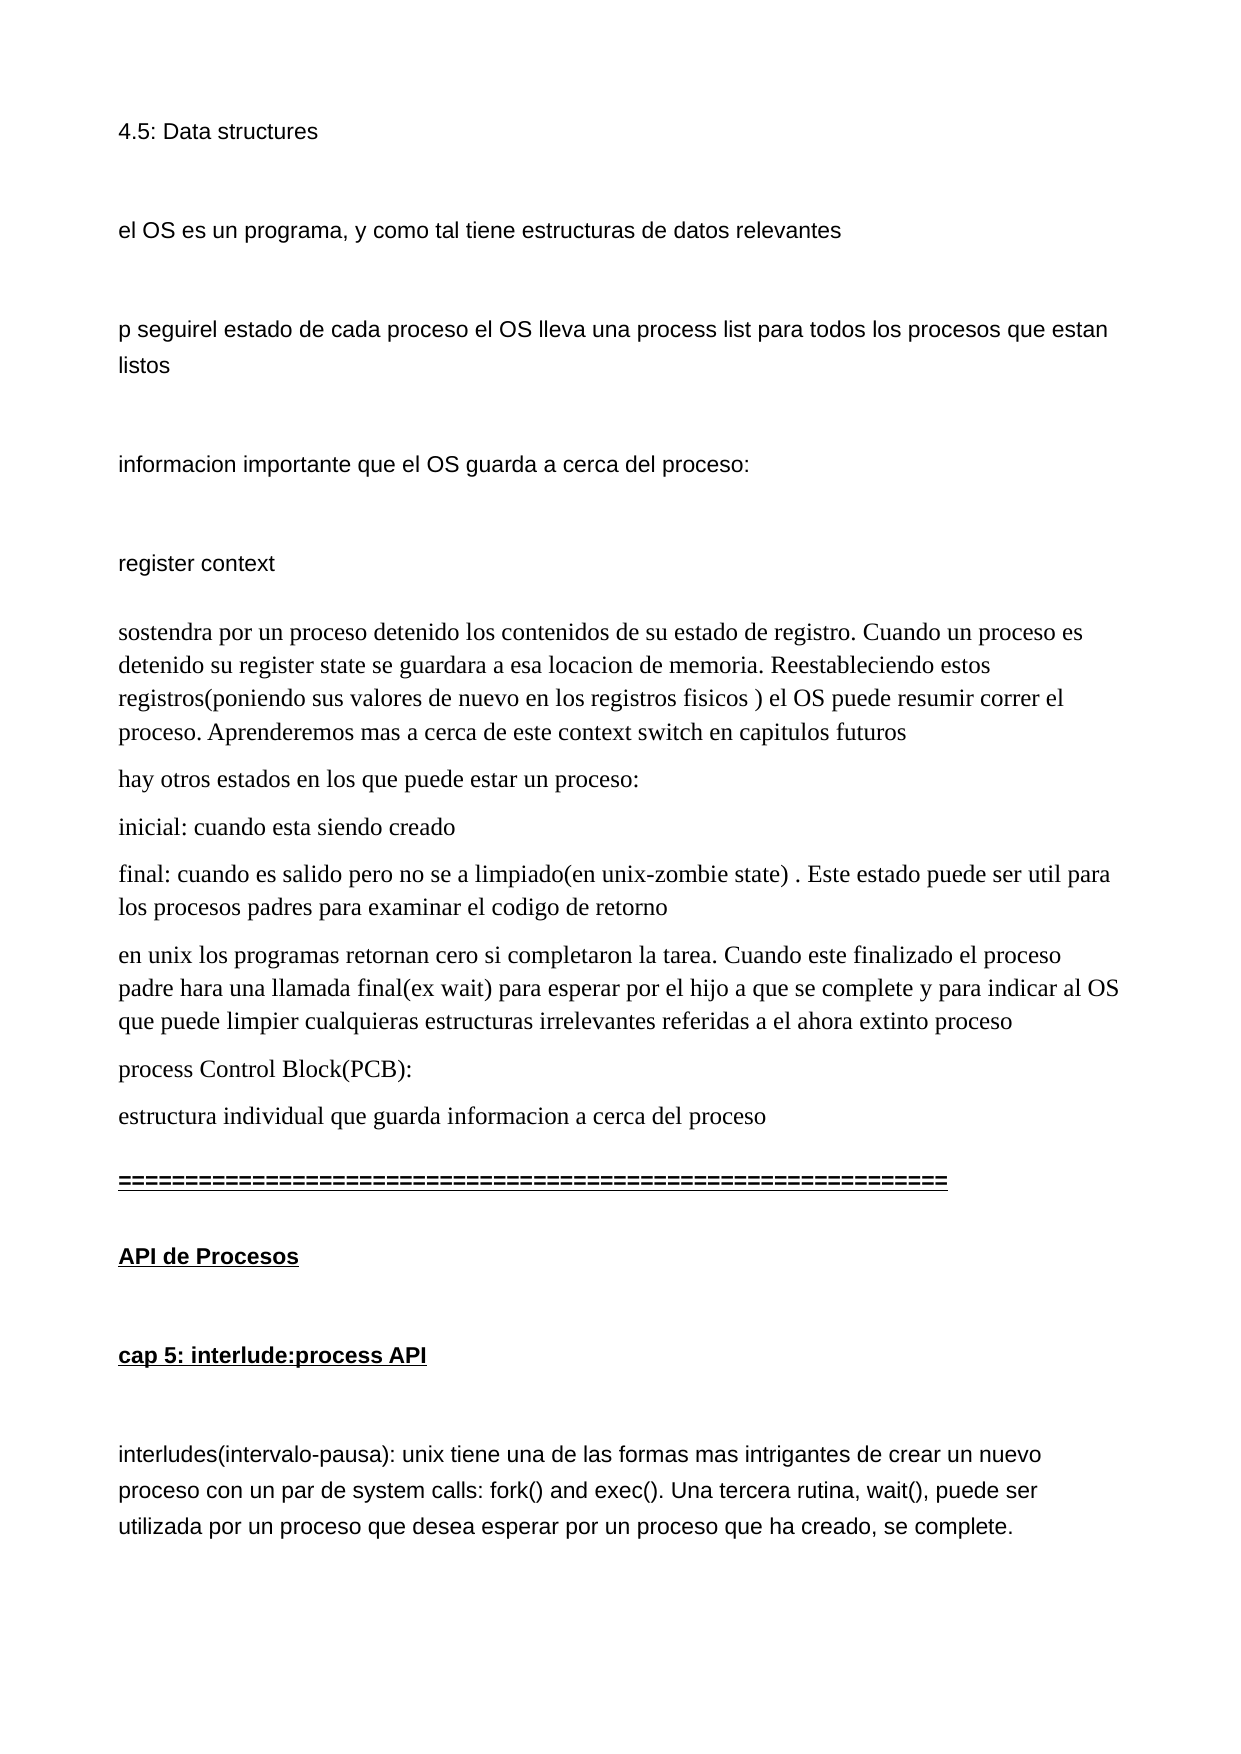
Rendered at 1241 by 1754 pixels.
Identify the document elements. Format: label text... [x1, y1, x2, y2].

text hay otros estados en los que puede estar un proceso: [118, 764, 1122, 793]
text process Control Block(PCB): [118, 1054, 1122, 1082]
text interludes(intervalo-pausa): unix tiene una de las formas mas intrigantes de crear un nuevo proceso con un par de system calls: fork() and exec(). Una tercera rutina, wait(), puede ser utilizada por un proceso que desea esperar por un proceso que ha creado, se complete. [118, 1441, 1122, 1540]
text API de Procesos [118, 1243, 1122, 1269]
text estructura individual que guarda informacion a cerca del proceso ============================================================== [118, 1101, 1122, 1193]
text en unix los programas retornan cero si completaron la tarea. Cuando este finalizado el proceso padre hara una llamada final(ex wait) para esperar por el hijo a que se complete y para indicar al OS que puede limpier cualquieras estructuras irrelevantes referidas a el ahora extinto proceso [118, 940, 1122, 1035]
text 4.5: Data structures [118, 118, 1122, 144]
text register context [118, 550, 1122, 576]
text informacion importante que el OS guarda a cerca del proceso: [118, 451, 1122, 477]
text cap 5: interlude:process API [118, 1342, 1122, 1368]
text p seguirel estado de cada proceso el OS lleva una process list para todos los procesos que estan listos [118, 316, 1122, 378]
text sostendra por un proceso detenido los contenidos de su estado de registro. Cuando un proceso es detenido su register state se guardara a esa locacion de memoria. Reestableciendo estos registros(poniendo sus valores de nuevo en los registros fisicos ) el OS puede resumir correr el proceso. Aprenderemos mas a cerca de este context switch en capitulos futuros [118, 617, 1122, 745]
text final: cuando es salido pero no se a limpiado(en unix-zombie state) . Este estado puede ser util para los procesos padres para examinar el codigo de retorno [118, 859, 1122, 921]
text inicial: cuando esta siendo creado [118, 812, 1122, 841]
text el OS es un programa, y como tal tiene estructuras de datos relevantes [118, 217, 1122, 243]
